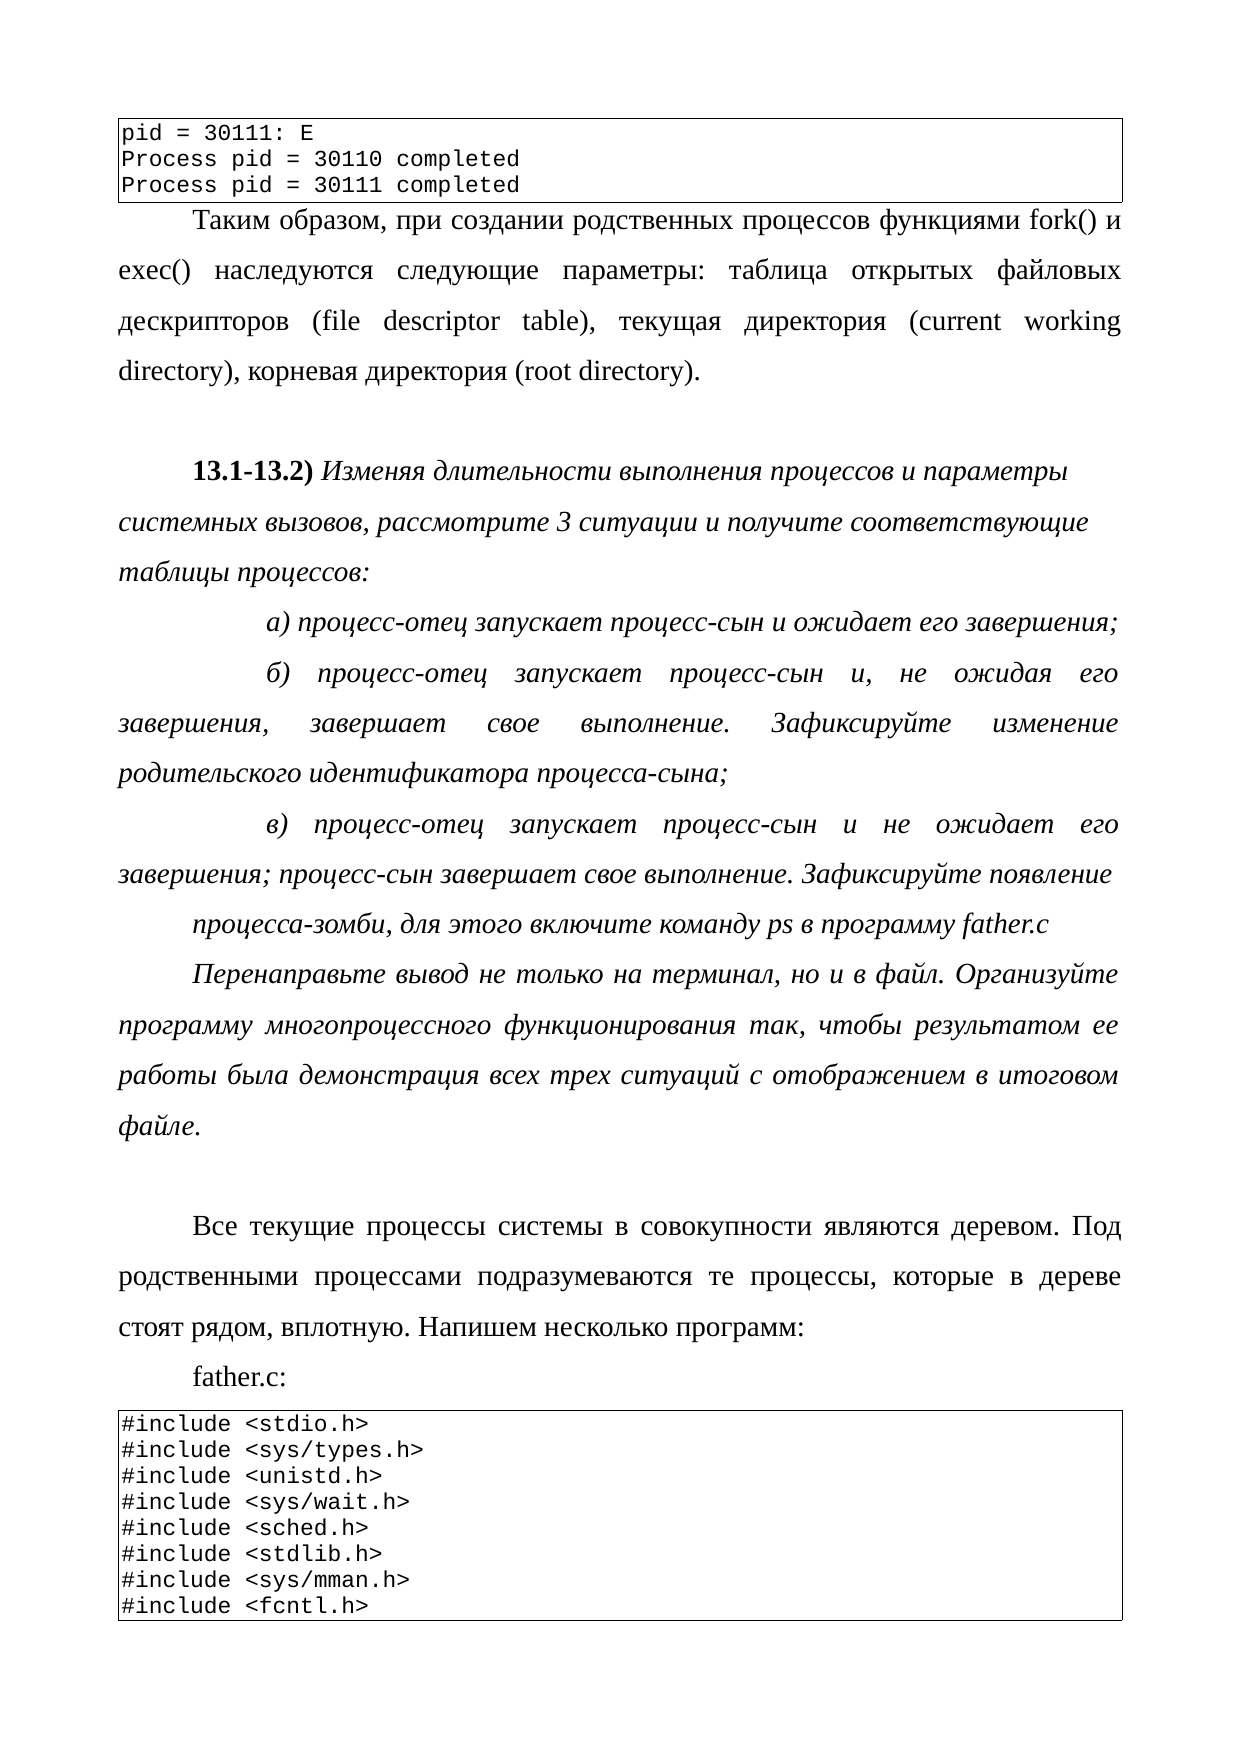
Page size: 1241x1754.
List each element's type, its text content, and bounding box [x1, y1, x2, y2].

text 13.1-13.2) Изменяя длительности выполнения процессов и параметры [118, 453, 1122, 487]
text #include <fcntl.h> [119, 1591, 1122, 1620]
text Перенаправьте вывод не только на терминал, но и в файл. Организуйте программу многопроцессного функционирования так, чтобы результатом ее работы была демонстрация всех трех ситуаций с отображением в итоговом файле. [118, 957, 1122, 1141]
text таблицы процессов: [118, 554, 1122, 588]
text #include <unistd.h> [119, 1461, 1122, 1487]
text #include <sched.h> [119, 1513, 1122, 1539]
text #include <sys/wait.h> [119, 1487, 1122, 1513]
text б) процесс-отец запускает процесс-сын и, не ожидая его завершения, завершает свое выполнение. Зафиксируйте изменение родительского идентификатора процесса-сына; [118, 655, 1122, 789]
text pid = 30111: E [119, 119, 1122, 144]
text процесса-зомби, для этого включите команду ps в программу father.c [118, 906, 1122, 940]
text Все текущие процессы системы в совокупности являются деревом. Под родственными процессами подразумеваются те процессы, которые в дереве стоят рядом, вплотную. Напишем несколько программ: [118, 1208, 1122, 1342]
text #include <stdio.h> [119, 1411, 1122, 1435]
text в) процесс-отец запускает процесс-сын и не ожидает его завершения; процесс-сын завершает свое выполнение. Зафиксируйте появление [118, 806, 1122, 889]
text #include <sys/types.h> [119, 1435, 1122, 1461]
text Таким образом, при создании родственных процессов функциями fork() и exec() наследуются следующие параметры: таблица открытых файловых дескрипторов (file descriptor table), текущая директория (current working directory), корневая директория (root directory). [118, 203, 1122, 386]
text Process pid = 30110 completed [119, 144, 1122, 170]
text #include <stdlib.h> [119, 1539, 1122, 1565]
text #include <sys/mman.h> [119, 1565, 1122, 1591]
text Process pid = 30111 completed [119, 170, 1122, 202]
text father.c: [118, 1359, 1122, 1393]
text системных вызовов, рассмотрите 3 ситуации и получите соответствующие [118, 504, 1122, 537]
text а) процесс-отец запускает процесс-сын и ожидает его завершения; [118, 604, 1122, 638]
